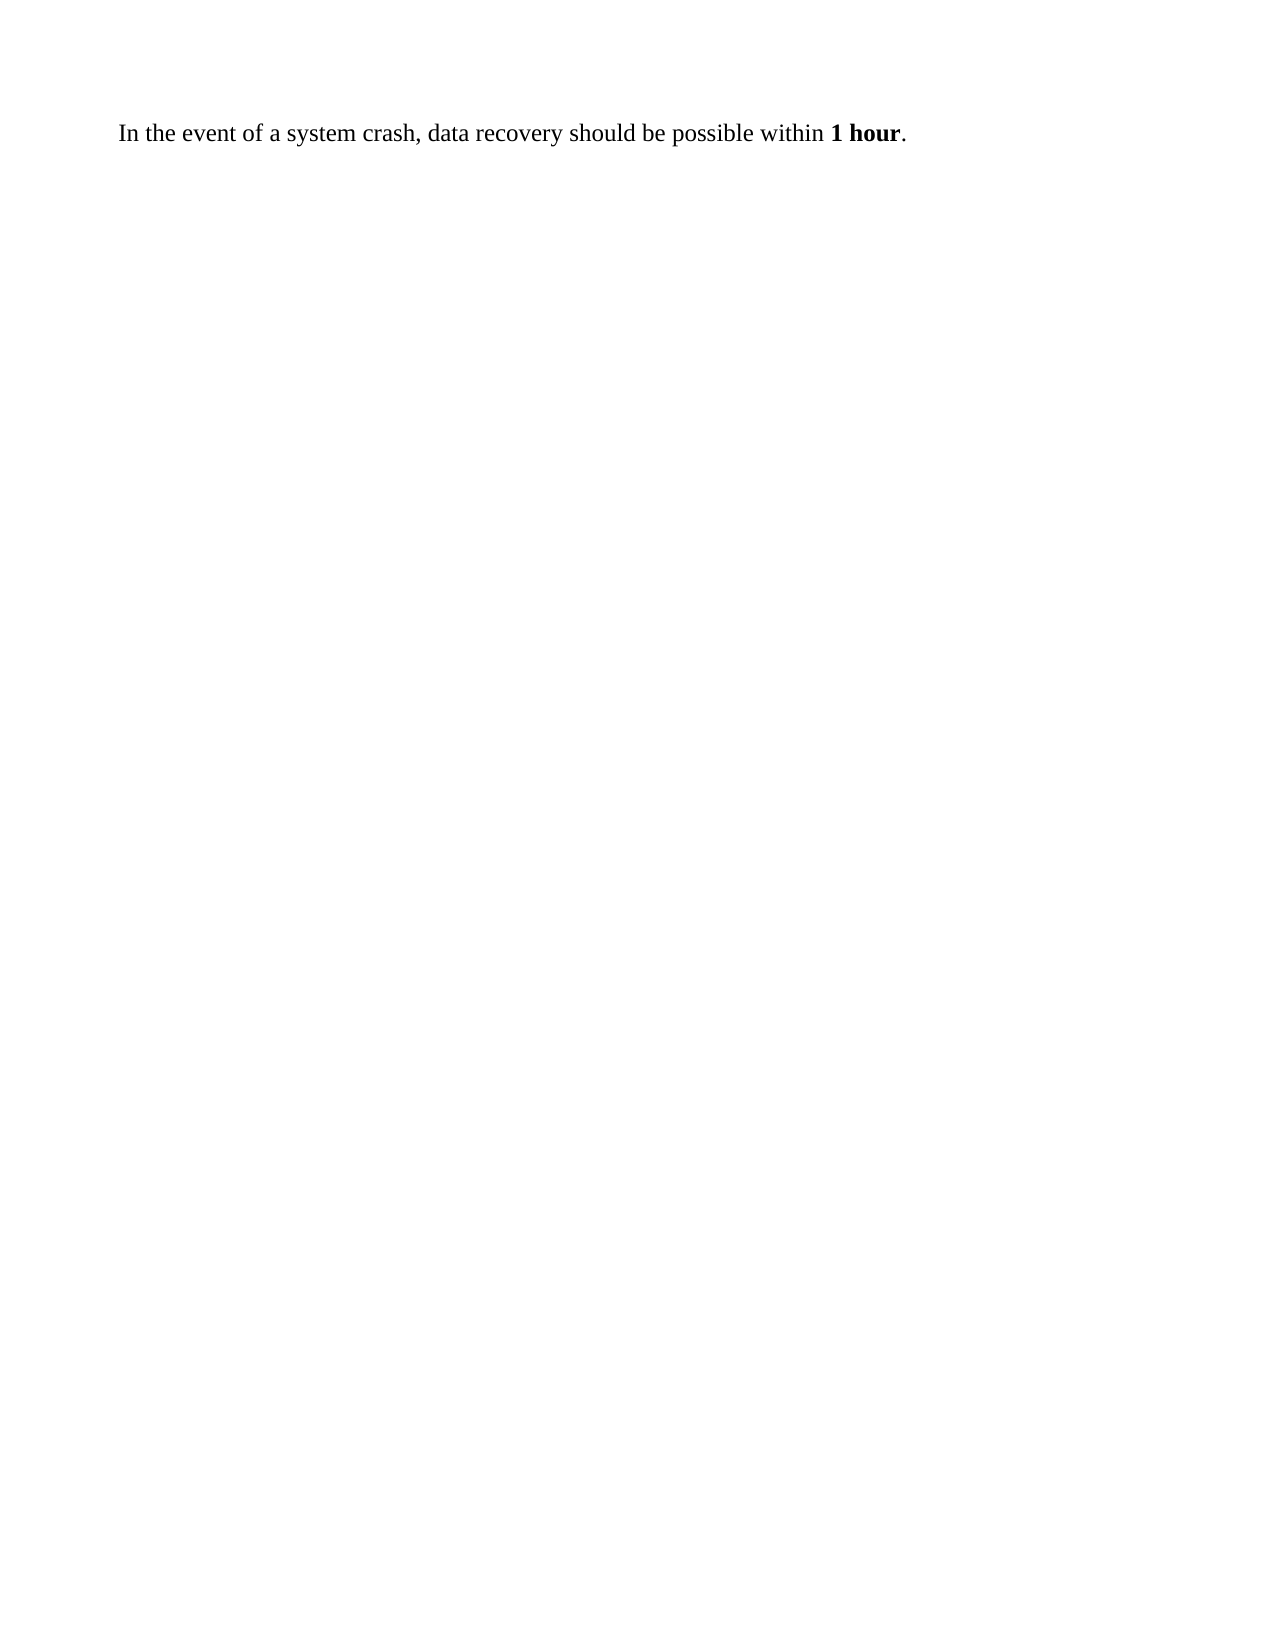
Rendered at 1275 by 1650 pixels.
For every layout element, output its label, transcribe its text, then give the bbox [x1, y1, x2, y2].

text In the event of a system crash, data recovery should be possible within 1 hour. [118, 118, 1157, 147]
